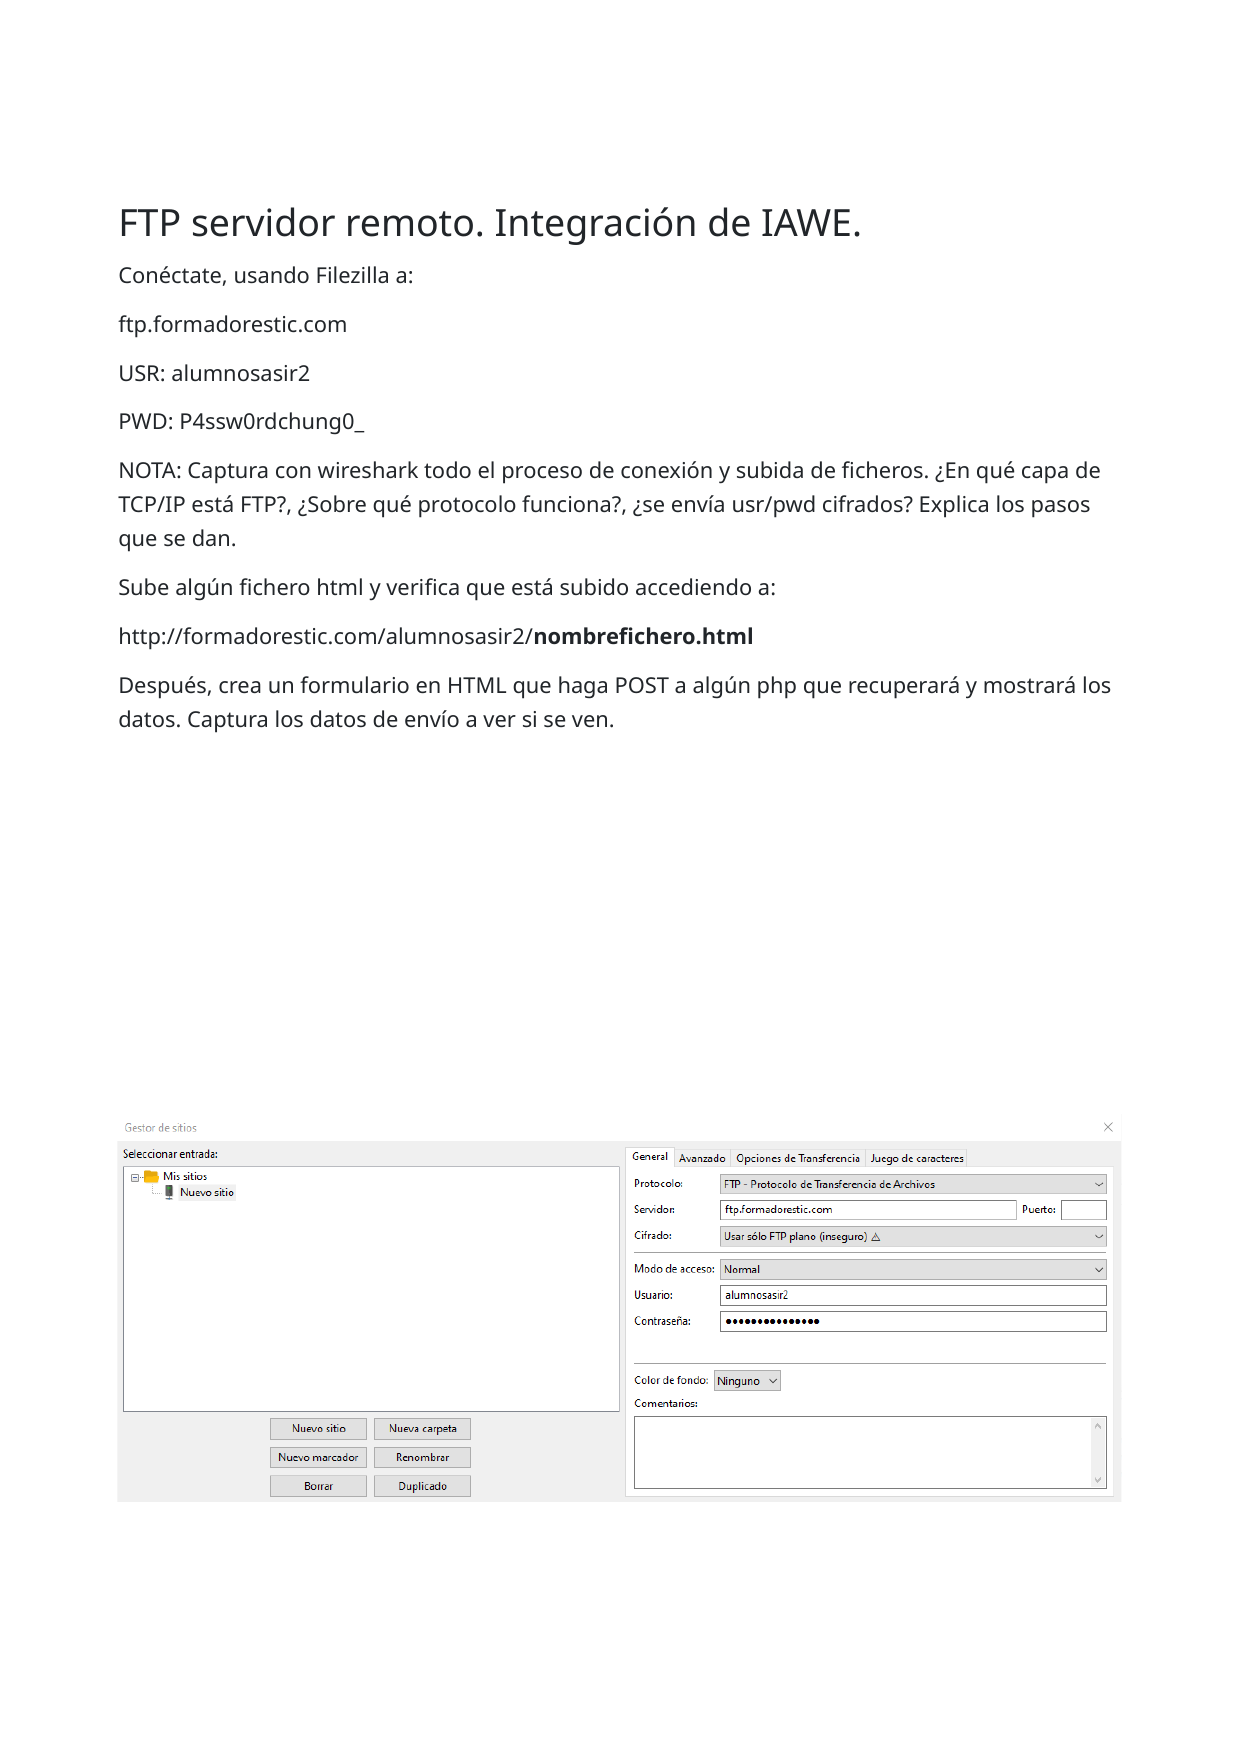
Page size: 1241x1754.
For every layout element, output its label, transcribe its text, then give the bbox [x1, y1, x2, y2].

text Sube algún fichero html y verifica que está subido accediendo a: [118, 572, 1122, 602]
subtitle FTP servidor remoto. Integración de IAWE. [118, 196, 1122, 247]
text Conéctate, usando Filezilla a: [118, 260, 1122, 290]
picture [117, 1114, 1122, 1502]
text NOTA: Captura con wireshark todo el proceso de conexión y subida de ficheros. ¿En qué capa de TCP/IP está FTP?, ¿Sobre qué protocolo funciona?, ¿se envía usr/pwd cifrados? Explica los pasos que se dan. [118, 455, 1122, 553]
text ftp.formadorestic.com [118, 309, 1122, 338]
text PWD: P4ssw0rdchung0_ [118, 406, 1122, 436]
text USR: alumnosasir2 [118, 357, 1122, 387]
text http://formadorestic.com/alumnosasir2/nombrefichero.html [118, 621, 1122, 651]
text Después, crea un formulario en HTML que haga POST a algún php que recuperará y mostrará los datos. Captura los datos de envío a ver si se ven. [118, 669, 1122, 733]
